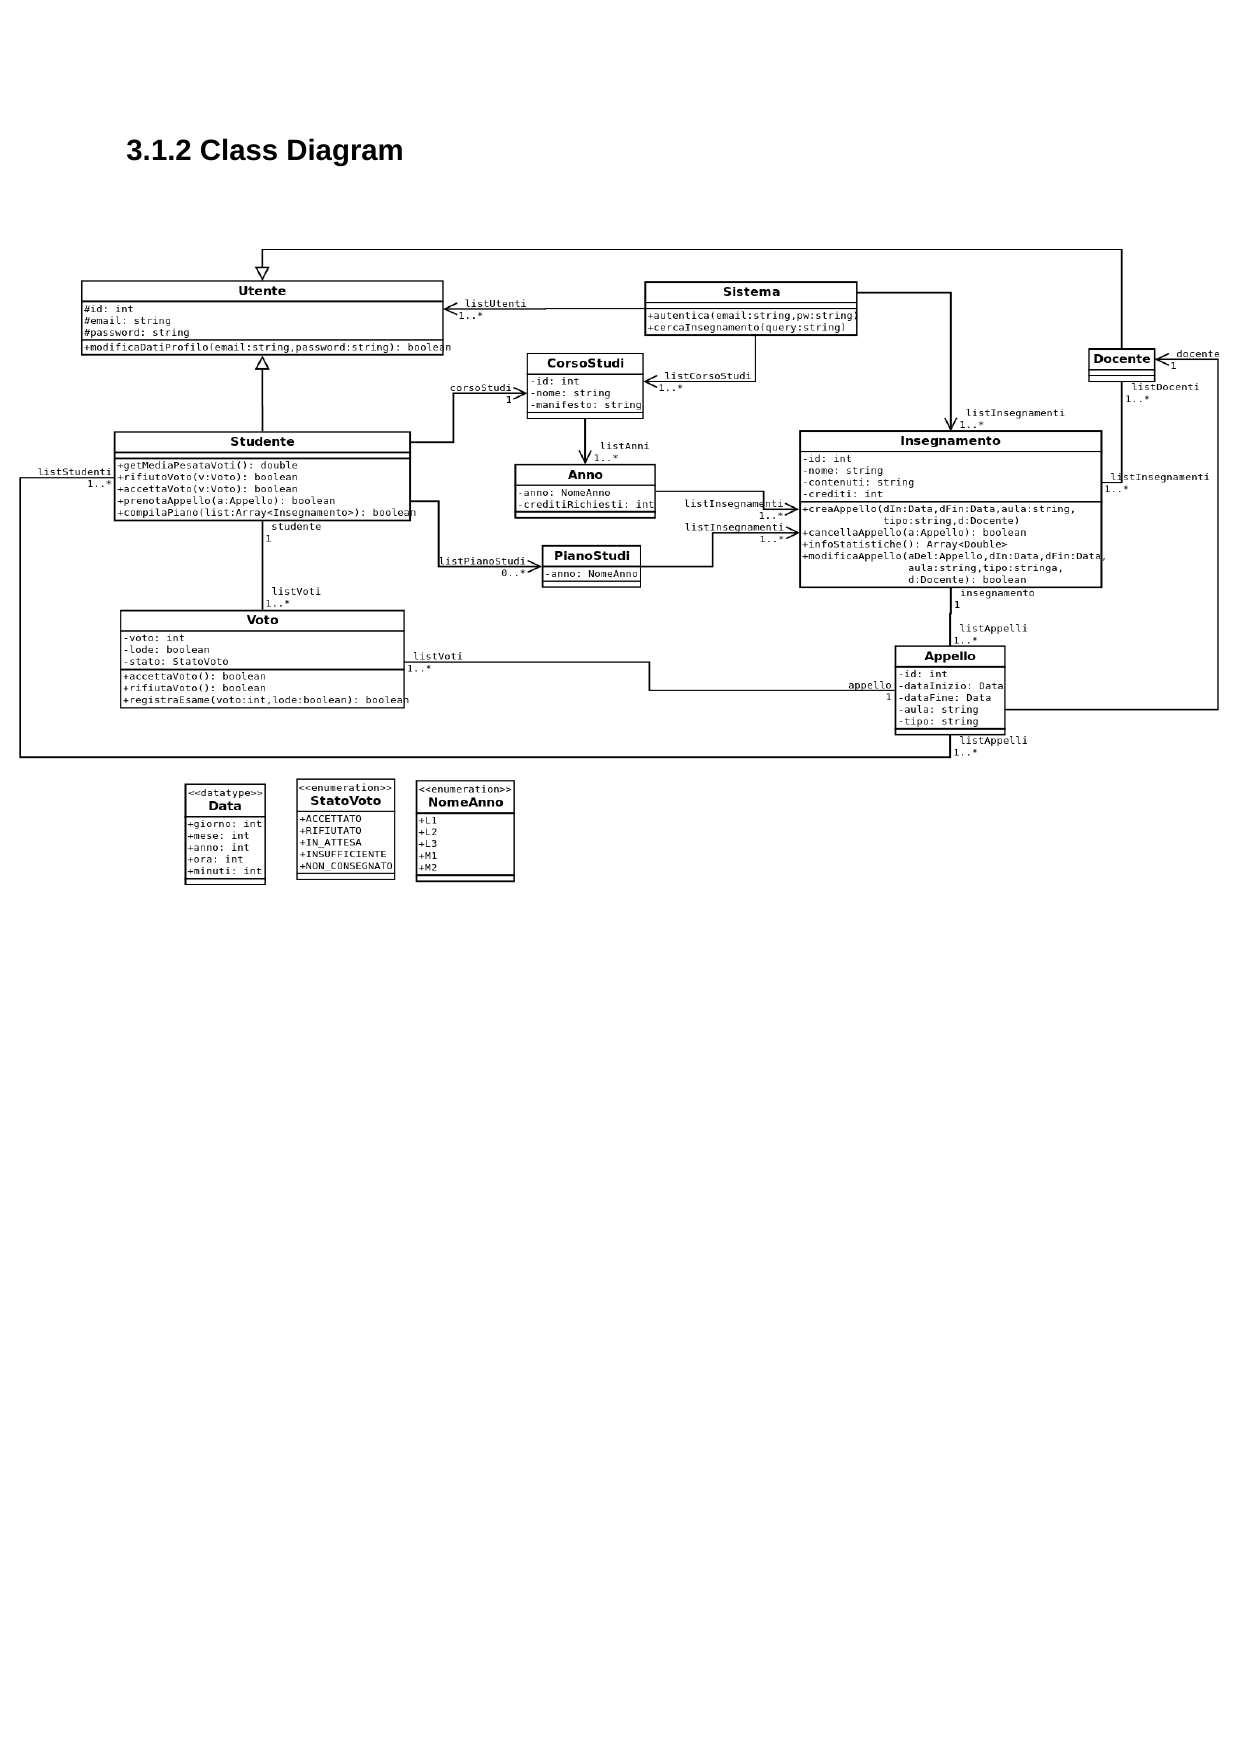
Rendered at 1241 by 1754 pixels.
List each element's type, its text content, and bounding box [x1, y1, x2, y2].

subtitle 3.1.2 Class Diagram [118, 133, 1122, 166]
picture [19, 238, 1219, 885]
